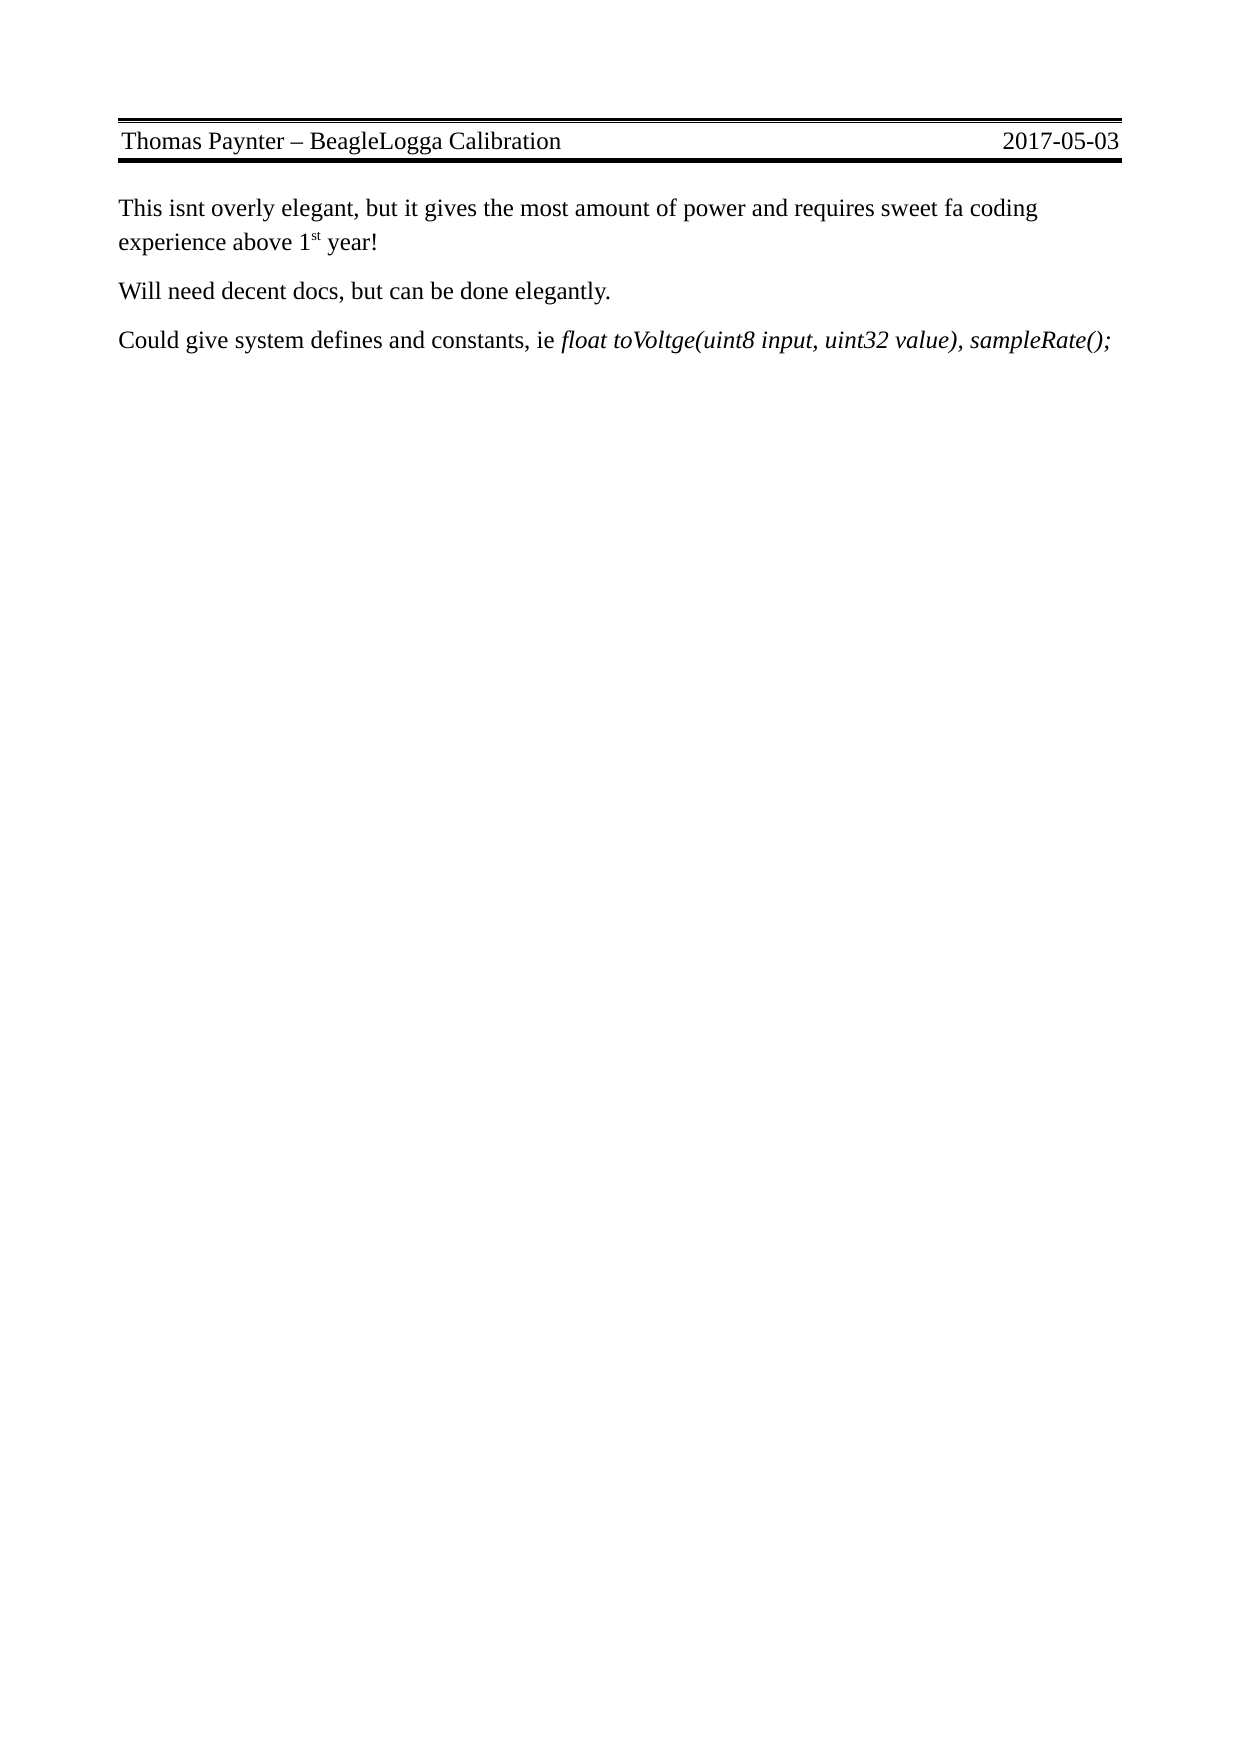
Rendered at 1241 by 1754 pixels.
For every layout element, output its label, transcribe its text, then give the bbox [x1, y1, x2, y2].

text Will need decent docs, but can be done elegantly. [118, 276, 1122, 305]
text This isnt overly elegant, but it gives the most amount of power and requires sweet fa coding experience above 1st year! [118, 193, 1122, 256]
text Could give system defines and constants, ie float toVoltge(uint8 input, uint32 value), sampleRate(); [118, 325, 1122, 354]
